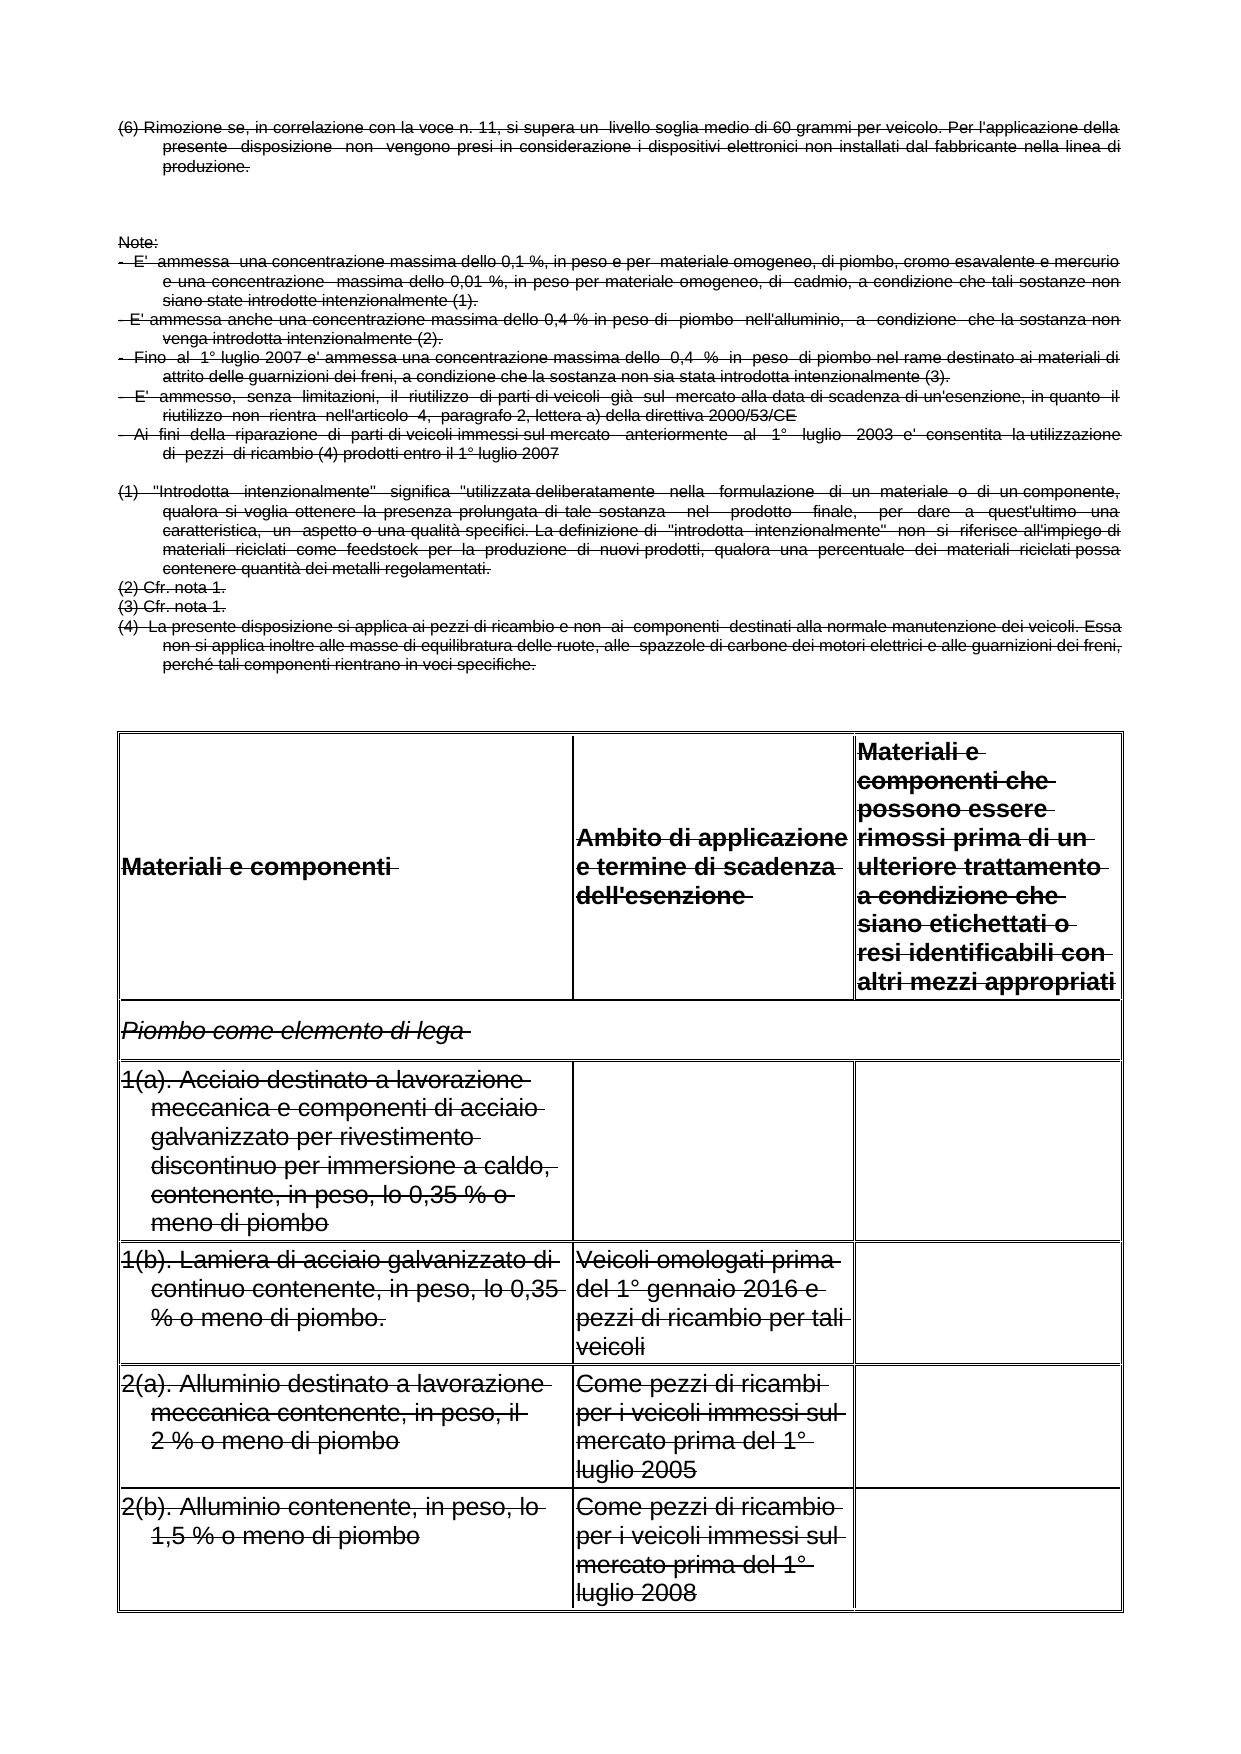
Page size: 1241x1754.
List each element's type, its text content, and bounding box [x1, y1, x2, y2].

text - E' ammessa anche una concentrazione massima dello 0,4 % in peso di piombo nell'alluminio, a condizione che la sostanza non venga introdotta intenzionalmente (2). [118, 310, 1122, 348]
table_cell [854, 1487, 1121, 1610]
table_cell 2(a). Alluminio destinato a lavorazione meccanica contenente, in peso, il 2 % o meno di piombo [118, 1363, 573, 1487]
table_cell 1(a). Acciaio destinato a lavorazione meccanica e componenti di acciaio galvanizzato per rivestimento discontinuo per immersione a caldo, contenente, in peso, lo 0,35 % o meno di piombo [120, 1059, 572, 1240]
table_header Ambito di applicazione e termine di scadenza dell'esenzione [573, 734, 854, 998]
text (2) Cfr. nota 1. [118, 578, 1122, 597]
table_cell Veicoli omologati prima del 1° gennaio 2016 e pezzi di ricambio per tali veicoli [574, 1243, 853, 1363]
text - Ai fini della riparazione di parti di veicoli immessi sul mercato anteriormente al 1° luglio 2003 e' consentita la utilizzazione di pezzi di ricambio (4) prodotti entro il 1° luglio 2007 [118, 425, 1122, 435]
text (3) Cfr. nota 1. [118, 597, 1122, 616]
table_cell [856, 1059, 1121, 1240]
text (6) Rimozione se, in correlazione con la voce n. 11, si supera un livello soglia medio di 60 grammi per veicolo. Per l'applicazione della presente disposizione non vengono presi in considerazione i dispositivi elettronici non installati dal fabbricante nella linea di produzione. [118, 118, 1122, 176]
table_cell Piombo come elemento di lega [118, 999, 1123, 1059]
table_cell [574, 1062, 853, 1240]
table_cell 1(b). Lamiera di acciaio galvanizzato di continuo contenente, in peso, lo 0,35 % o meno di piombo. [120, 1240, 572, 1363]
text - E' ammessa una concentrazione massima dello 0,1 %, in peso e per materiale omogeneo, di piombo, cromo esavalente e mercurio e una concentrazione massima dello 0,01 %, in peso per materiale omogeneo, di cadmio, a condizione che tali sostanze non siano state introdotte intenzionalmente (1). [118, 252, 1122, 310]
text Note: [118, 233, 1122, 252]
text (1) "Introdotta intenzionalmente" significa "utilizzata deliberatamente nella formulazione di un materiale o di un componente, qualora si voglia ottenere la presenza prolungata di tale sostanza nel prodotto finale, per dare a quest'ultimo una caratteristica, un aspetto o una qualità specifici. La definizione di "introdotta intenzionalmente" non si riferisce all'impiego di materiali riciclati come feedstock per la produzione di nuovi prodotti, qualora una percentuale dei materiali riciclati possa contenere quantità dei metalli regolamentati. [118, 482, 1122, 578]
table_header Materiali e componenti che possono essere rimossi prima di un ulteriore trattamento a condizione che siano etichettati o resi identificabili con altri mezzi appropriati [854, 734, 1121, 998]
text (4) La presente disposizione si applica ai pezzi di ricambio e non ai componenti destinati alla normale manutenzione dei veicoli. Essa non si applica inoltre alle masse di equilibratura delle ruote, alle spazzole di carbone dei motori elettrici e alle guarnizioni dei freni, perché tali componenti rientrano in voci specifiche. [118, 628, 1122, 674]
text - Ai fini della riparazione di parti di veicoli immessi sul mercato anteriormente al 1° luglio 2003 e' consentita la utilizzazione di pezzi di ricambio (4) prodotti entro il 1° luglio 2007 [118, 436, 1122, 463]
table_header Materiali e componenti [120, 734, 573, 998]
table_cell Come pezzi di ricambi per i veicoli immessi sul mercato prima del 1° luglio 2005 [574, 1366, 853, 1487]
table_cell [854, 1363, 1123, 1487]
text - E' ammesso, senza limitazioni, il riutilizzo di parti di veicoli già sul mercato alla data di scadenza di un'esenzione, in quanto il riutilizzo non rientra nell'articolo 4, paragrafo 2, lettera a) della direttiva 2000/53/CE [118, 386, 1122, 425]
table_cell Come pezzi di ricambio per i veicoli immessi sul mercato prima del 1° luglio 2008 [573, 1489, 854, 1610]
table_cell 2(b). Alluminio contenente, in peso, lo 1,5 % o meno di piombo [120, 1487, 573, 1610]
table_cell [856, 1240, 1121, 1363]
text (4) La presente disposizione si applica ai pezzi di ricambio e non ai componenti destinati alla normale manutenzione dei veicoli. Essa non si applica inoltre alle masse di equilibratura delle ruote, alle spazzole di carbone dei motori elettrici e alle guarnizioni dei freni, perché tali componenti rientrano in voci specifiche. [118, 616, 1122, 627]
text - Fino al 1° luglio 2007 e' ammessa una concentrazione massima dello 0,4 % in peso di piombo nel rame destinato ai materiali di attrito delle guarnizioni dei freni, a condizione che la sostanza non sia stata introdotta intenzionalmente (3). [118, 348, 1122, 386]
